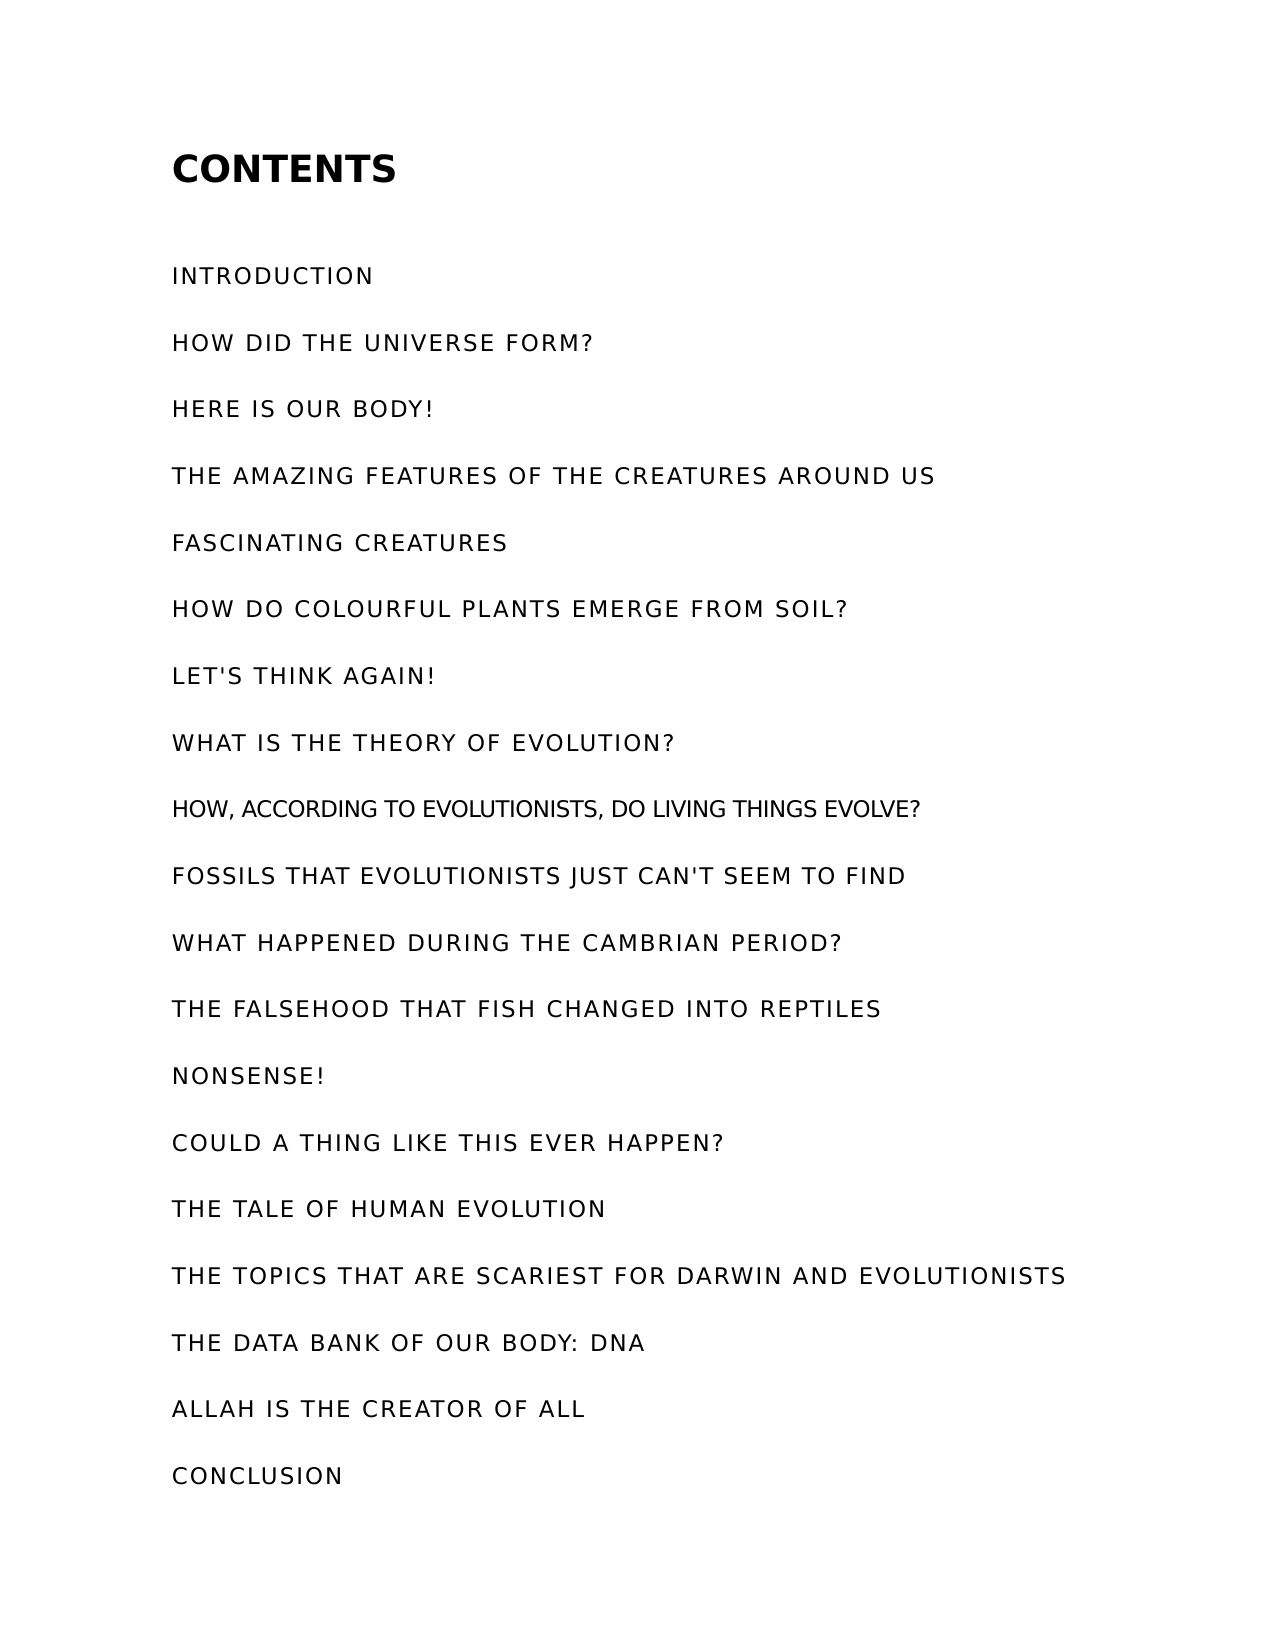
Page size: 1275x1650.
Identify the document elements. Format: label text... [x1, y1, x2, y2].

text COULD A THING LIKE THIS EVER HAPPEN? [112, 1124, 1145, 1158]
text THE TOPICS THAT ARE SCARIEST FOR DARWIN AND EVOLUTIONISTS [112, 1258, 1145, 1291]
text FOSSILS THAT EVOLUTIONISTS JUST CAN'T SEEM TO FIND [112, 858, 1145, 891]
text THE AMAZING FEATURES OF THE CREATURES AROUND US [112, 458, 1145, 491]
subtitle CONTENTS [112, 148, 1145, 191]
text THE TALE OF HUMAN EVOLUTION [112, 1191, 1145, 1224]
text HOW DID THE UNIVERSE FORM? [112, 324, 1145, 358]
text LET'S THINK AGAIN! [112, 658, 1145, 691]
text NONSENSE! [112, 1058, 1145, 1091]
text HOW, ACCORDING TO EVOLUTIONISTS, DO LIVING THINGS EVOLVE? [112, 791, 1145, 824]
text THE DATA BANK OF OUR BODY: DNA [112, 1324, 1145, 1358]
text INTRODUCTION [112, 258, 1145, 291]
text WHAT HAPPENED DURING THE CAMBRIAN PERIOD? [112, 924, 1145, 958]
text HERE IS OUR BODY! [112, 391, 1145, 424]
text WHAT IS THE THEORY OF EVOLUTION? [112, 724, 1145, 758]
text CONCLUSION [112, 1458, 1145, 1491]
text FASCINATING CREATURES [112, 524, 1145, 558]
text ALLAH IS THE CREATOR OF ALL [112, 1391, 1145, 1424]
text THE FALSEHOOD THAT FISH CHANGED INTO REPTILES [112, 991, 1145, 1024]
text HOW DO COLOURFUL PLANTS EMERGE FROM SOIL? [112, 591, 1145, 624]
